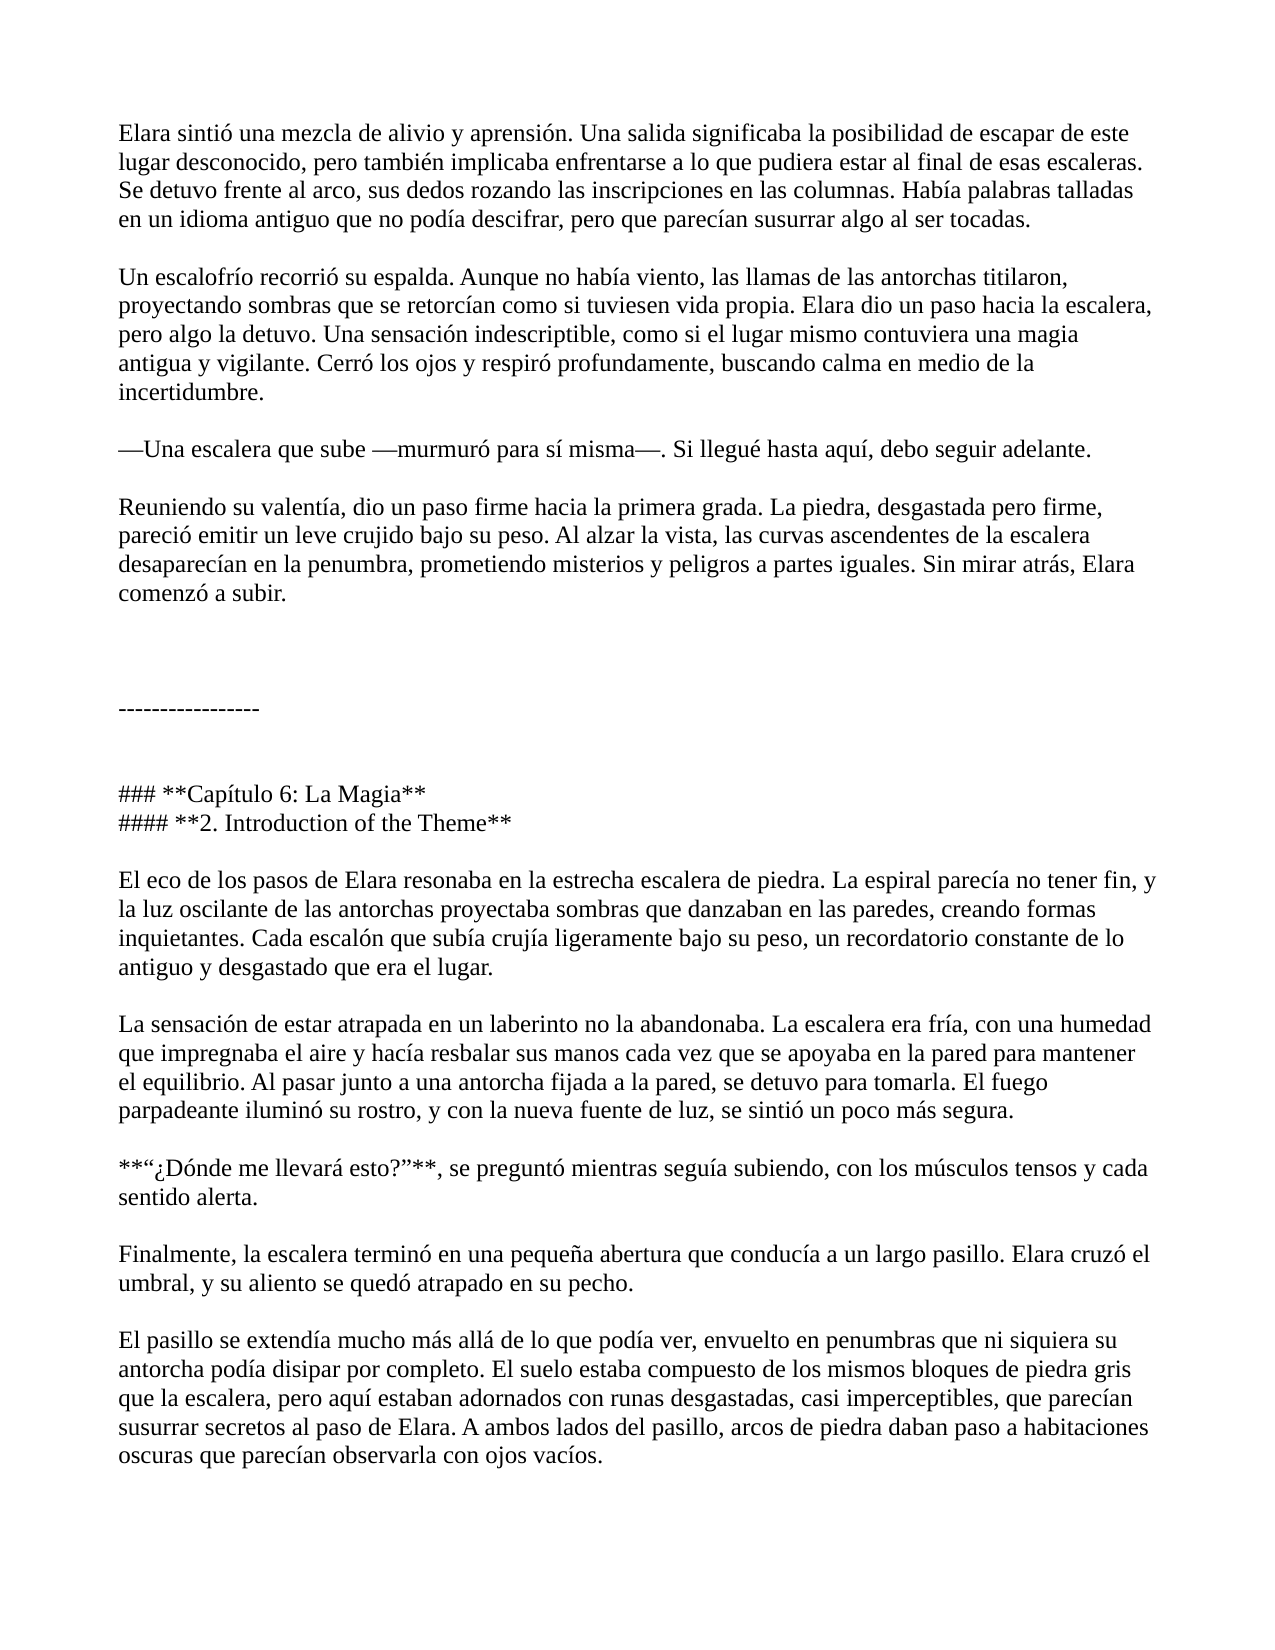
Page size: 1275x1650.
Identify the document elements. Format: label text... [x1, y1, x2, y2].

text El pasillo se extendía mucho más allá de lo que podía ver, envuelto en penumbras que ni siquiera su antorcha podía disipar por completo. El suelo estaba compuesto de los mismos bloques de piedra gris que la escalera, pero aquí estaban adornados con runas desgastadas, casi imperceptibles, que parecían susurrar secretos al paso de Elara. A ambos lados del pasillo, arcos de piedra daban paso a habitaciones oscuras que parecían observarla con ojos vacíos. [118, 1326, 1157, 1469]
text —Una escalera que sube —murmuró para sí misma—. Si llegué hasta aquí, debo seguir adelante. [118, 434, 1157, 463]
text **“¿Dónde me llevará esto?”**, se preguntó mientras seguía subiendo, con los músculos tensos y cada sentido alerta. [118, 1153, 1157, 1211]
text Finalmente, la escalera terminó en una pequeña abertura que conducía a un largo pasillo. Elara cruzó el umbral, y su aliento se quedó atrapado en su pecho. [118, 1239, 1157, 1297]
text ----------------- [118, 693, 1157, 722]
text Elara sintió una mezcla de alivio y aprensión. Una salida significaba la posibilidad de escapar de este lugar desconocido, pero también implicaba enfrentarse a lo que pudiera estar al final de esas escaleras. Se detuvo frente al arco, sus dedos rozando las inscripciones en las columnas. Había palabras talladas en un idioma antiguo que no podía descifrar, pero que parecían susurrar algo al ser tocadas. [118, 118, 1157, 233]
text La sensación de estar atrapada en un laberinto no la abandonaba. La escalera era fría, con una humedad que impregnaba el aire y hacía resbalar sus manos cada vez que se apoyaba en la pared para mantener el equilibrio. Al pasar junto a una antorcha fijada a la pared, se detuvo para tomarla. El fuego parpadeante iluminó su rostro, y con la nueva fuente de luz, se sintió un poco más segura. [118, 1009, 1157, 1124]
text Reuniendo su valentía, dio un paso firme hacia la primera grada. La piedra, desgastada pero firme, pareció emitir un leve crujido bajo su peso. Al alzar la vista, las curvas ascendentes de la escalera desaparecían en la penumbra, prometiendo misterios y peligros a partes iguales. Sin mirar atrás, Elara comenzó a subir. [118, 492, 1157, 607]
text El eco de los pasos de Elara resonaba en la estrecha escalera de piedra. La espiral parecía no tener fin, y la luz oscilante de las antorchas proyectaba sombras que danzaban en las paredes, creando formas inquietantes. Cada escalón que subía crujía ligeramente bajo su peso, un recordatorio constante de lo antiguo y desgastado que era el lugar. [118, 866, 1157, 981]
text Un escalofrío recorrió su espalda. Aunque no había viento, las llamas de las antorchas titilaron, proyectando sombras que se retorcían como si tuviesen vida propia. Elara dio un paso hacia la escalera, pero algo la detuvo. Una sensación indescriptible, como si el lugar mismo contuviera una magia antigua y vigilante. Cerró los ojos y respiró profundamente, buscando calma en medio de la incertidumbre. [118, 262, 1157, 406]
text ### **Capítulo 6: La Magia** [118, 779, 1157, 808]
text #### **2. Introduction of the Theme** [118, 808, 1157, 837]
